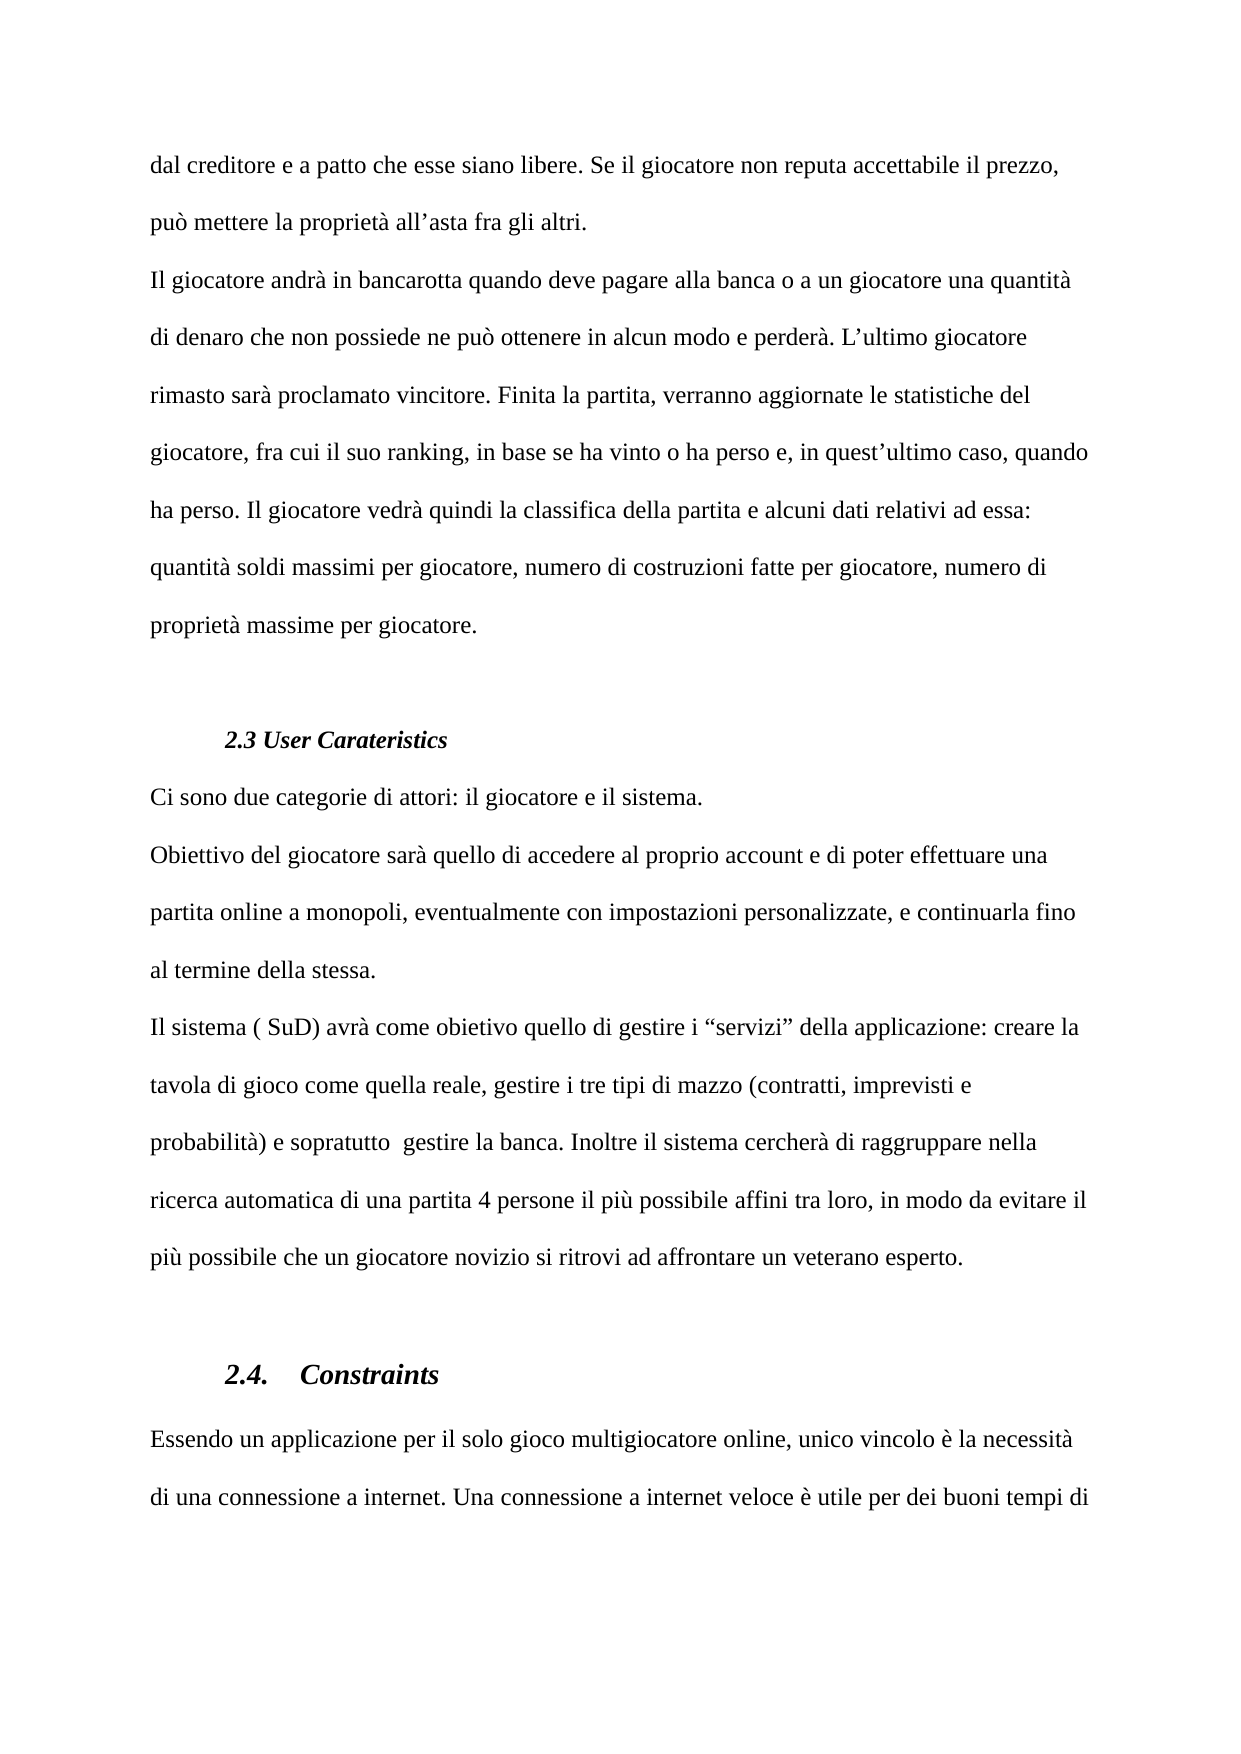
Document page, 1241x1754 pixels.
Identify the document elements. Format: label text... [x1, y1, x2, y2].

text dal creditore e a patto che esse siano libere. Se il giocatore non reputa accettabile il prezzo, può mettere la proprietà all’asta fra gli altri. [150, 150, 1090, 236]
list Constraints [225, 1357, 1090, 1391]
text Il sistema ( SuD) avrà come obietivo quello di gestire i “servizi” della applicazione: creare la tavola di gioco come quella reale, gestire i tre tipi di mazzo (contratti, imprevisti e probabilità) e sopratutto gestire la banca. Inoltre il sistema cercherà di raggruppare nella ricerca automatica di una partita 4 persone il più possibile affini tra loro, in modo da evitare il più possibile che un giocatore novizio si ritrovi ad affrontare un veterano esperto. [150, 1012, 1090, 1271]
text Ci sono due categorie di attori: il giocatore e il sistema. [150, 782, 1090, 811]
text Obiettivo del giocatore sarà quello di accedere al proprio account e di poter effettuare una partita online a monopoli, eventualmente con impostazioni personalizzate, e continuarla fino al termine della stessa. [150, 840, 1090, 984]
text Il giocatore andrà in bancarotta quando deve pagare alla banca o a un giocatore una quantità di denaro che non possiede ne può ottenere in alcun modo e perderà. L’ultimo giocatore rimasto sarà proclamato vincitore. Finita la partita, verranno aggiornate le statistiche del giocatore, fra cui il suo ranking, in base se ha vinto o ha perso e, in quest’ultimo caso, quando ha perso. Il giocatore vedrà quindi la classifica della partita e alcuni dati relativi ad essa: quantità soldi massimi per giocatore, numero di costruzioni fatte per giocatore, numero di proprietà massime per giocatore. [150, 265, 1090, 639]
text Essendo un applicazione per il solo gioco multigiocatore online, unico vincolo è la necessità di una connessione a internet. Una connessione a internet veloce è utile per dei buoni tempi di [150, 1424, 1090, 1511]
text 2.3 User Carateristics [150, 725, 1090, 754]
